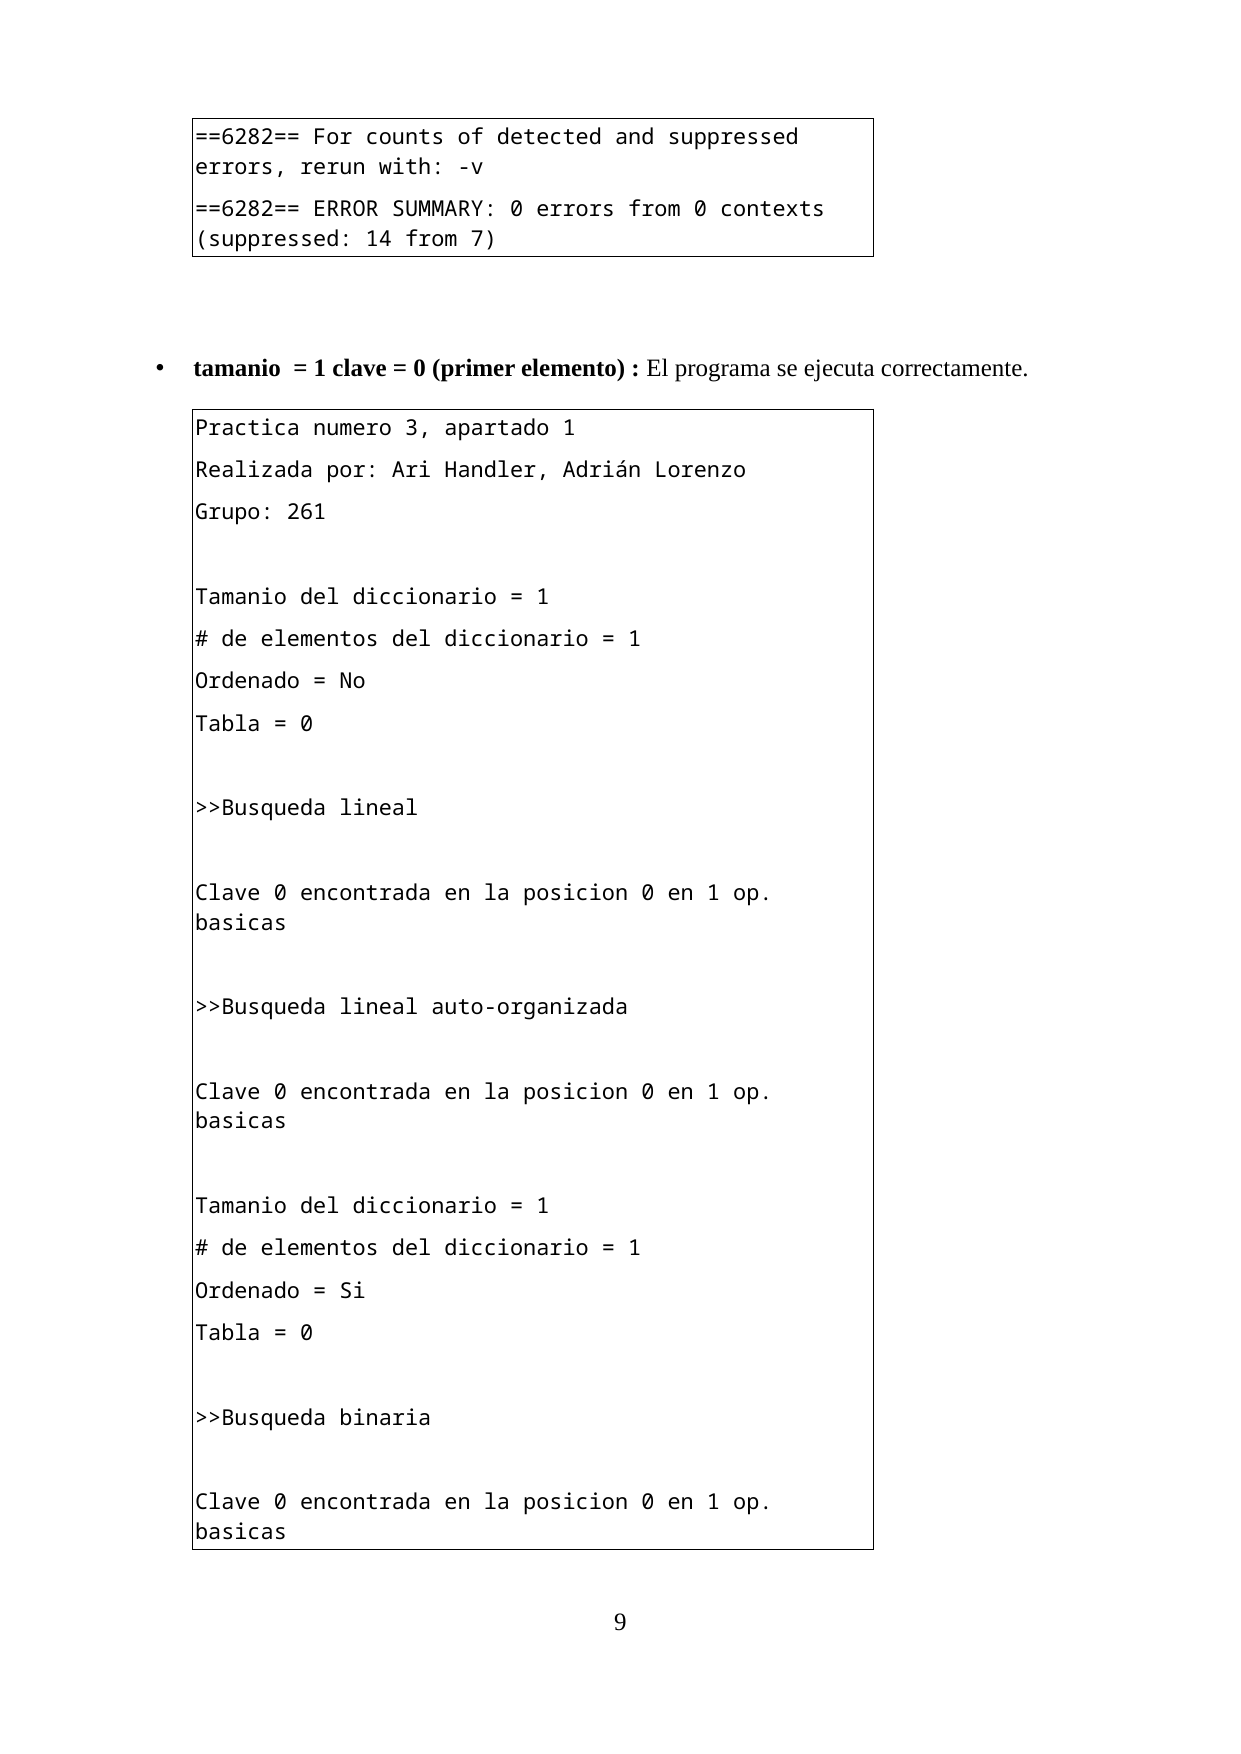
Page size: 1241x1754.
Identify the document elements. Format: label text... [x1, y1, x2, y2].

text Ordenado = No [193, 662, 873, 695]
text ==6282== For counts of detected and suppressed errors, rerun with: -v [193, 119, 873, 181]
text >>Busqueda binaria [193, 1398, 873, 1431]
text >>Busqueda lineal [193, 789, 873, 822]
text Grupo: 261 [193, 493, 873, 526]
text Tamanio del diccionario = 1 [193, 1187, 873, 1220]
text Tabla = 0 [193, 1314, 873, 1347]
text Tabla = 0 [193, 704, 873, 737]
text # de elementos del diccionario = 1 [193, 1229, 873, 1262]
text Clave 0 encontrada en la posicion 0 en 1 op. basicas [193, 1483, 873, 1549]
text ==6282== ERROR SUMMARY: 0 errors from 0 contexts (suppressed: 14 from 7) [193, 190, 873, 256]
text # de elementos del diccionario = 1 [193, 620, 873, 653]
text Realizada por: Ari Handler, Adrián Lorenzo [193, 451, 873, 484]
text >>Busqueda lineal auto-organizada [193, 988, 873, 1021]
text Clave 0 encontrada en la posicion 0 en 1 op. basicas [193, 874, 873, 936]
text Tamanio del diccionario = 1 [193, 578, 873, 611]
text Practica numero 3, apartado 1 [193, 410, 873, 441]
text Clave 0 encontrada en la posicion 0 en 1 op. basicas [193, 1073, 873, 1135]
list tamanio = 1 clave = 0 (primer elemento) : El programa se ejecuta correctamente. [156, 353, 1122, 382]
text Ordenado = Si [193, 1272, 873, 1304]
